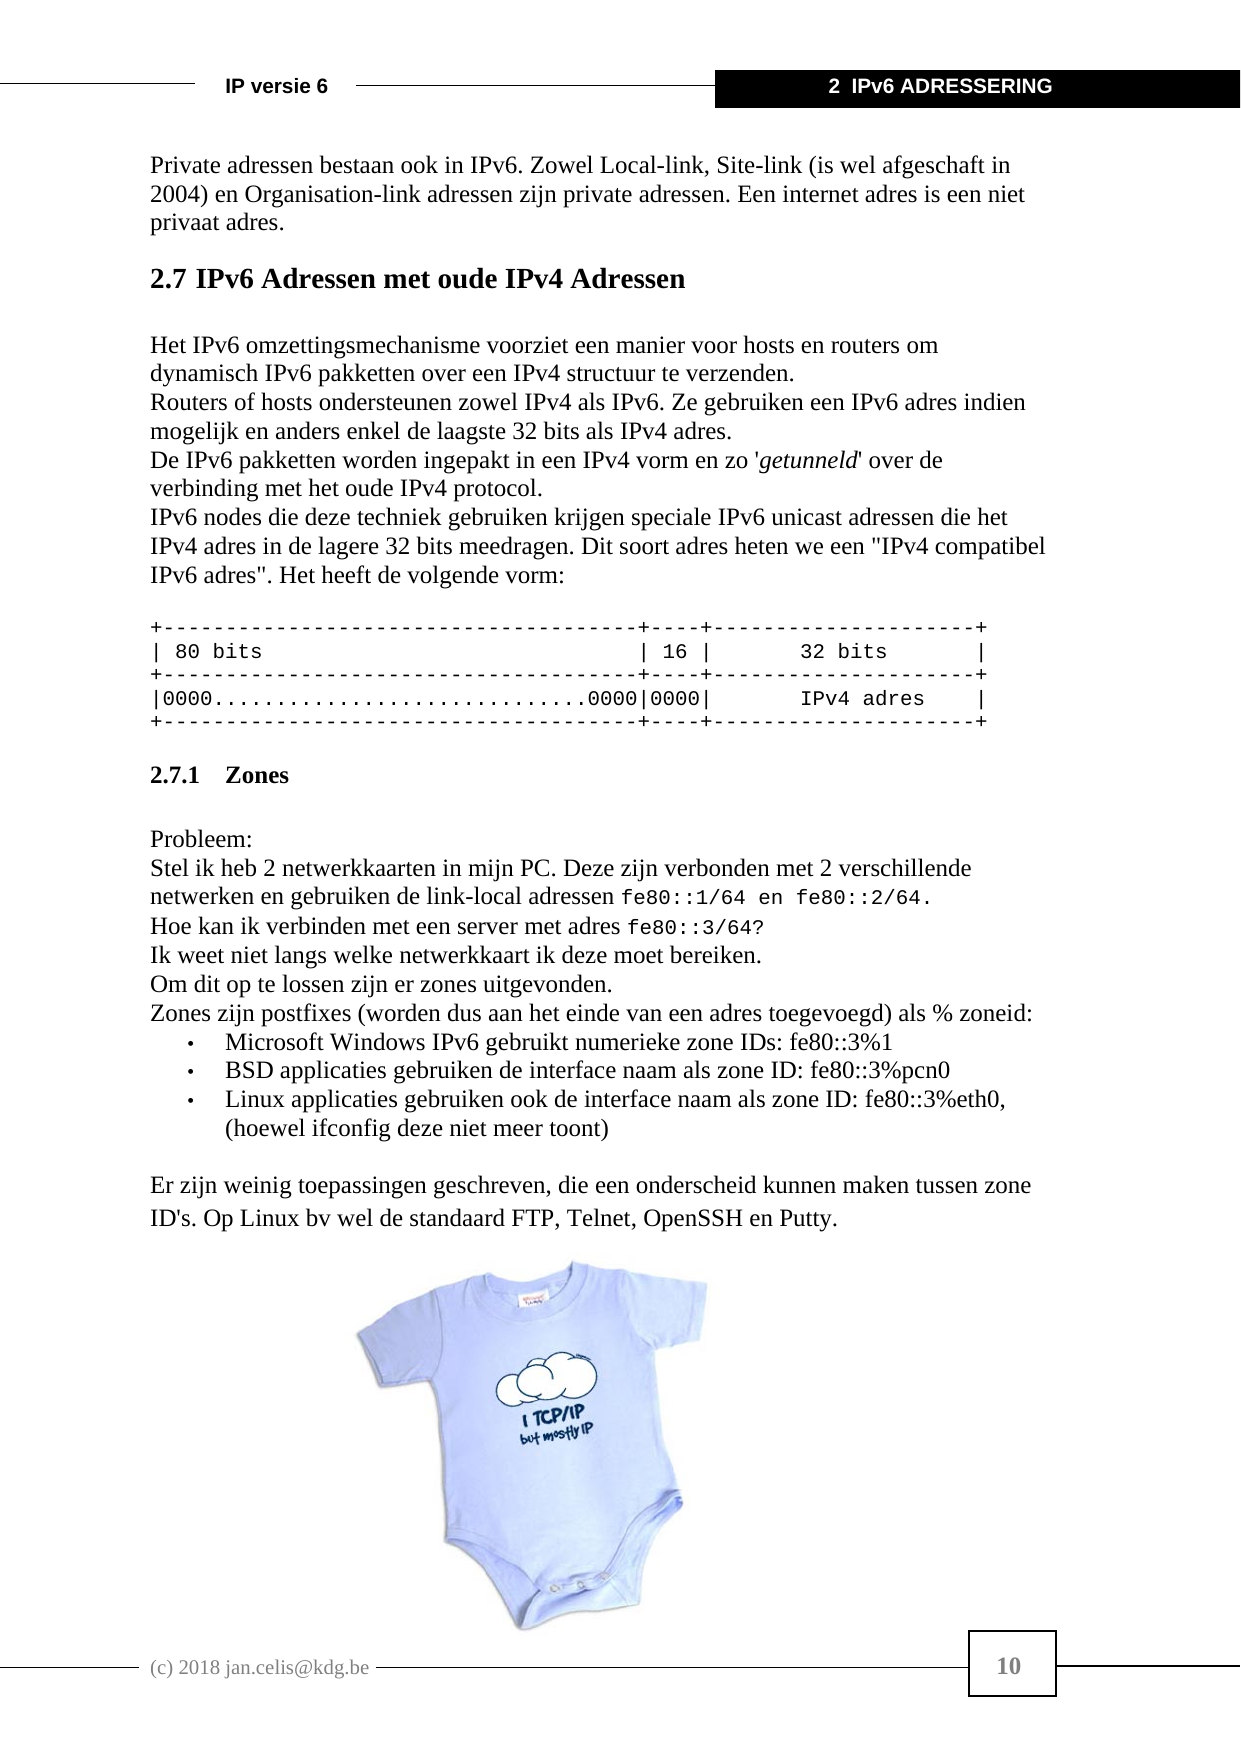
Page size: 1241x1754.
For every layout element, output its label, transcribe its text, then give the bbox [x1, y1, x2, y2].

text Hoe kan ik verbinden met een server met adres fe80::3/64? [150, 911, 1053, 941]
text +--------------------------------------+----+---------------------+ [150, 664, 1053, 688]
text |0000..............................0000|0000| IPv4 adres | [150, 688, 1053, 712]
text Routers of hosts ondersteunen zowel IPv4 als IPv6. Ze gebruiken een IPv6 adres indien mogelijk en anders enkel de laagste 32 bits als IPv4 adres. [150, 387, 1053, 445]
text Stel ik heb 2 netwerkkaarten in mijn PC. Deze zijn verbonden met 2 verschillende netwerken en gebruiken de link-local adressen fe80::1/64 en fe80::2/64. [150, 853, 1053, 911]
text Private adressen bestaan ook in IPv6. Zowel Local-link, Site-link (is wel afgeschaft in 2004) en Organisation-link adressen zijn private adressen. Een internet adres is een niet privaat adres. [150, 150, 1053, 236]
list BSD applicaties gebruiken de interface naam als zone ID: fe80::3%pcn0 [187, 1056, 1053, 1084]
text Er zijn weinig toepassingen geschreven, die een onderscheid kunnen maken tussen zone ID's. Op Linux bv wel de standaard FTP, Telnet, OpenSSH en Putty.. [150, 1171, 1053, 1233]
text IPv6 nodes die deze techniek gebruiken krijgen speciale IPv6 unicast adressen die het IPv4 adres in de lagere 32 bits meedragen. Dit soort adres heten we een "IPv4 compatibel IPv6 adres". Het heeft de volgende vorm: [150, 502, 1053, 588]
text | 80 bits | 16 | 32 bits | [150, 641, 1053, 664]
text Zones zijn postfixes (worden dus aan het einde van een adres toegevoegd) als % zoneid: [150, 998, 1053, 1027]
text Het IPv6 omzettingsmechanisme voorziet een manier voor hosts en routers om dynamisch IPv6 pakketten over een IPv4 structuur te verzenden. [150, 330, 1053, 387]
text Ik weet niet langs welke netwerkkaart ik deze moet bereiken. [150, 941, 1053, 969]
subtitle IPv6 Adressen met oude IPv4 Adressen [150, 261, 1053, 295]
list Linux applicaties gebruiken ook de interface naam als zone ID: fe80::3%eth0, (hoewel ifconfig deze niet meer toont) [187, 1084, 1053, 1142]
subtitle Zones [150, 760, 1053, 789]
list Microsoft Windows IPv6 gebruikt numerieke zone IDs: fe80::3%1 [187, 1027, 1053, 1056]
text +--------------------------------------+----+---------------------+ [150, 617, 1053, 641]
text +--------------------------------------+----+---------------------+ [150, 712, 1053, 735]
text Om dit op te lossen zijn er zones uitgevonden. [150, 969, 1053, 998]
text Probleem: [150, 824, 1053, 853]
text De IPv6 pakketten worden ingepakt in een IPv4 vorm en zo 'getunneld' over de verbinding met het oude IPv4 protocol. [150, 445, 1053, 502]
picture [346, 1237, 720, 1647]
